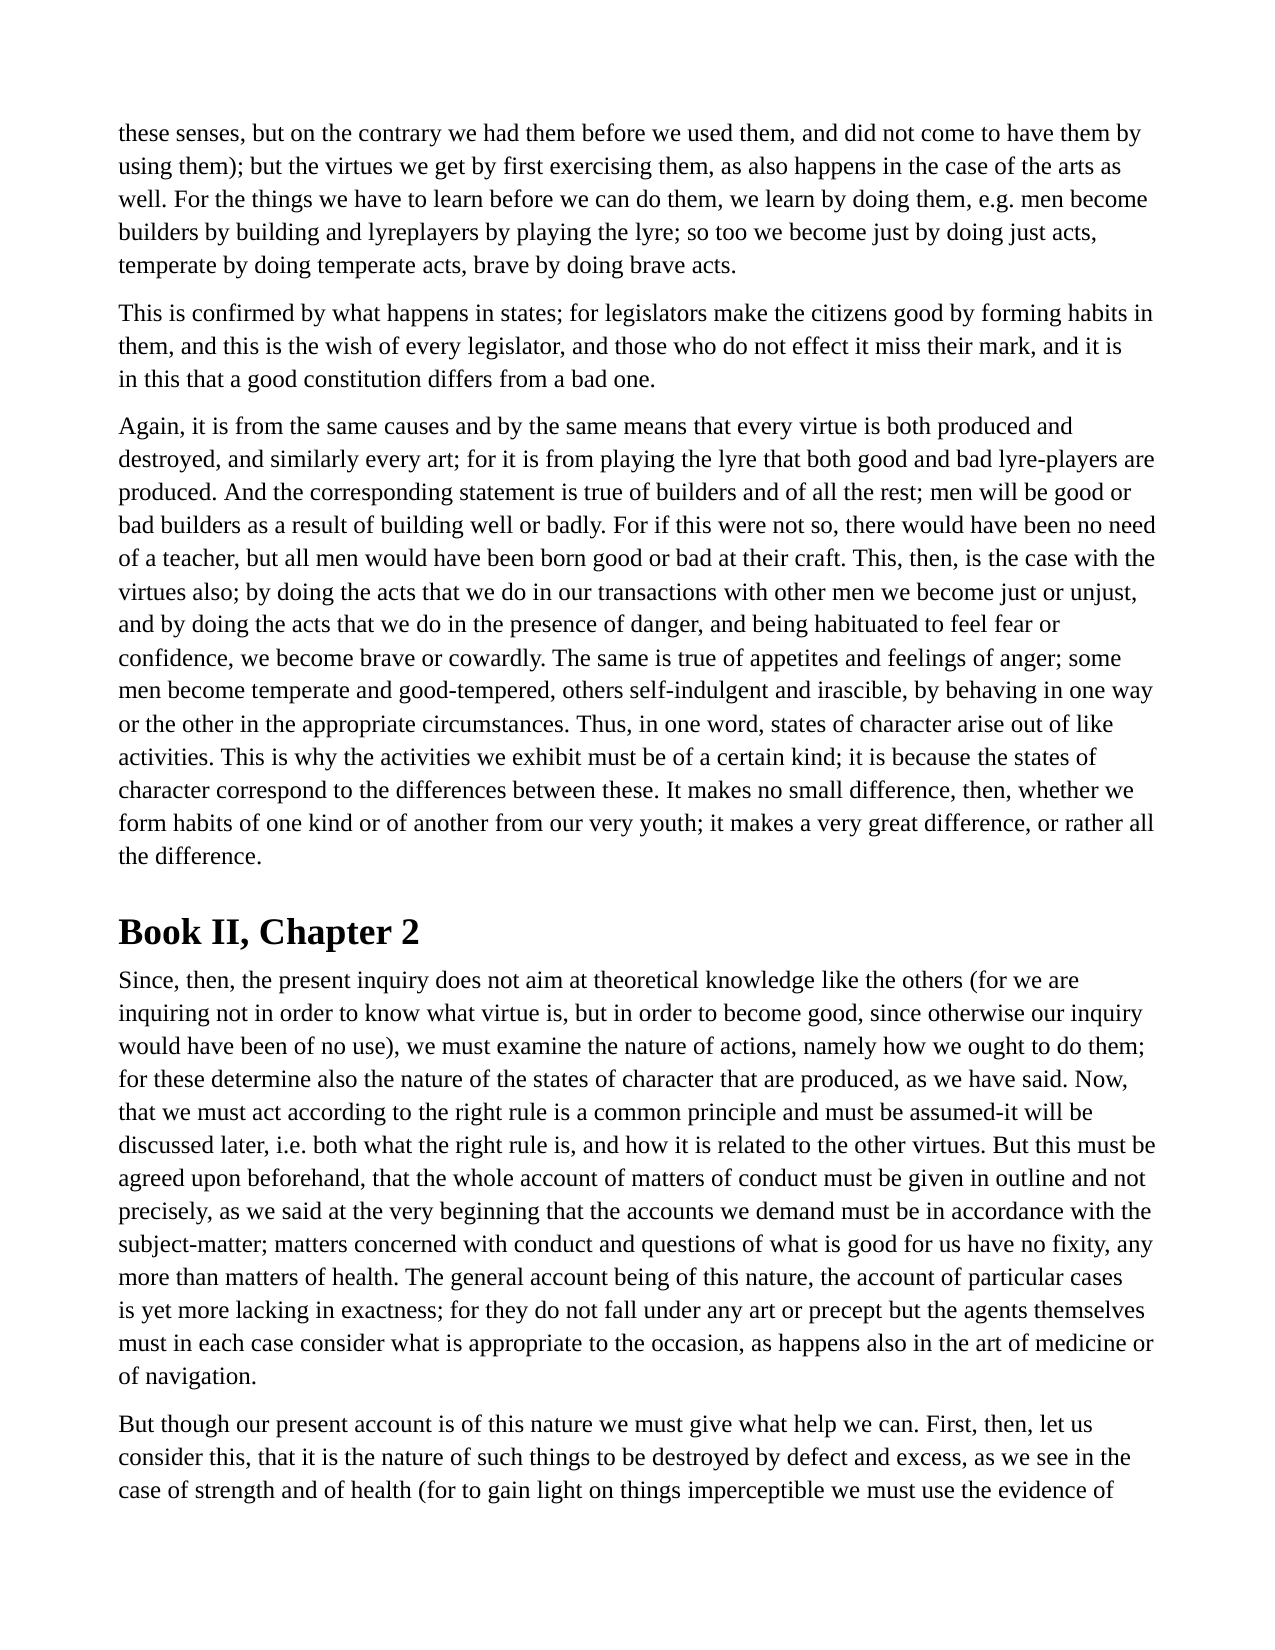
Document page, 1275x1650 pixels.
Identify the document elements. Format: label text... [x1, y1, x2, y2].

subtitle Book II, Chapter 2 [118, 909, 1157, 952]
text This is confirmed by what happens in states; for legislators make the citizens good by forming habits in them, and this is the wish of every legislator, and those who do not effect it miss their mark, and it is in this that a good constitution differs from a bad one. [118, 298, 1157, 393]
text Since, then, the present inquiry does not aim at theoretical knowledge like the others (for we are inquiring not in order to know what virtue is, but in order to become good, since otherwise our inquiry would have been of no use), we must examine the nature of actions, namely how we ought to do them; for these determine also the nature of the states of character that are produced, as we have said. Now, that we must act according to the right rule is a common principle and must be assumed-it will be discussed later, i.e. both what the right rule is, and how it is related to the other virtues. But this must be agreed upon beforehand, that the whole account of matters of conduct must be given in outline and not precisely, as we said at the very beginning that the accounts we demand must be in accordance with the subject-matter; matters concerned with conduct and questions of what is good for us have no fixity, any more than matters of health. The general account being of this nature, the account of particular cases is yet more lacking in exactness; for they do not fall under any art or precept but the agents themselves must in each case consider what is appropriate to the occasion, as happens also in the art of medicine or of navigation. [118, 965, 1157, 1390]
text Again, it is from the same causes and by the same means that every virtue is both produced and destroyed, and similarly every art; for it is from playing the lyre that both good and bad lyre-players are produced. And the corresponding statement is true of builders and of all the rest; men will be good or bad builders as a result of building well or badly. For if this were not so, there would have been no need of a teacher, but all men would have been born good or bad at their craft. This, then, is the case with the virtues also; by doing the acts that we do in our transactions with other men we become just or unjust, and by doing the acts that we do in the presence of danger, and being habituated to feel fear or confidence, we become brave or cowardly. The same is true of appetites and feelings of anger; some men become temperate and good-tempered, others self-indulgent and irascible, by behaving in one way or the other in the appropriate circumstances. Thus, in one word, states of character arise out of like activities. This is why the activities we exhibit must be of a certain kind; it is because the states of character correspond to the differences between these. It makes no small difference, then, whether we form habits of one kind or of another from our very youth; it makes a very great difference, or rather all the difference. [118, 411, 1157, 869]
text But though our present account is of this nature we must give what help we can. First, then, let us consider this, that it is the nature of such things to be destroyed by defect and excess, as we see in the case of strength and of health (for to gain light on things imperceptible we must use the evidence of [118, 1409, 1157, 1503]
text these senses, but on the contrary we had them before we used them, and did not come to have them by using them); but the virtues we get by first exercising them, as also happens in the case of the arts as well. For the things we have to learn before we can do them, we learn by doing them, e.g. men become builders by building and lyreplayers by playing the lyre; so too we become just by doing just acts, temperate by doing temperate acts, brave by doing brave acts. [118, 118, 1157, 279]
